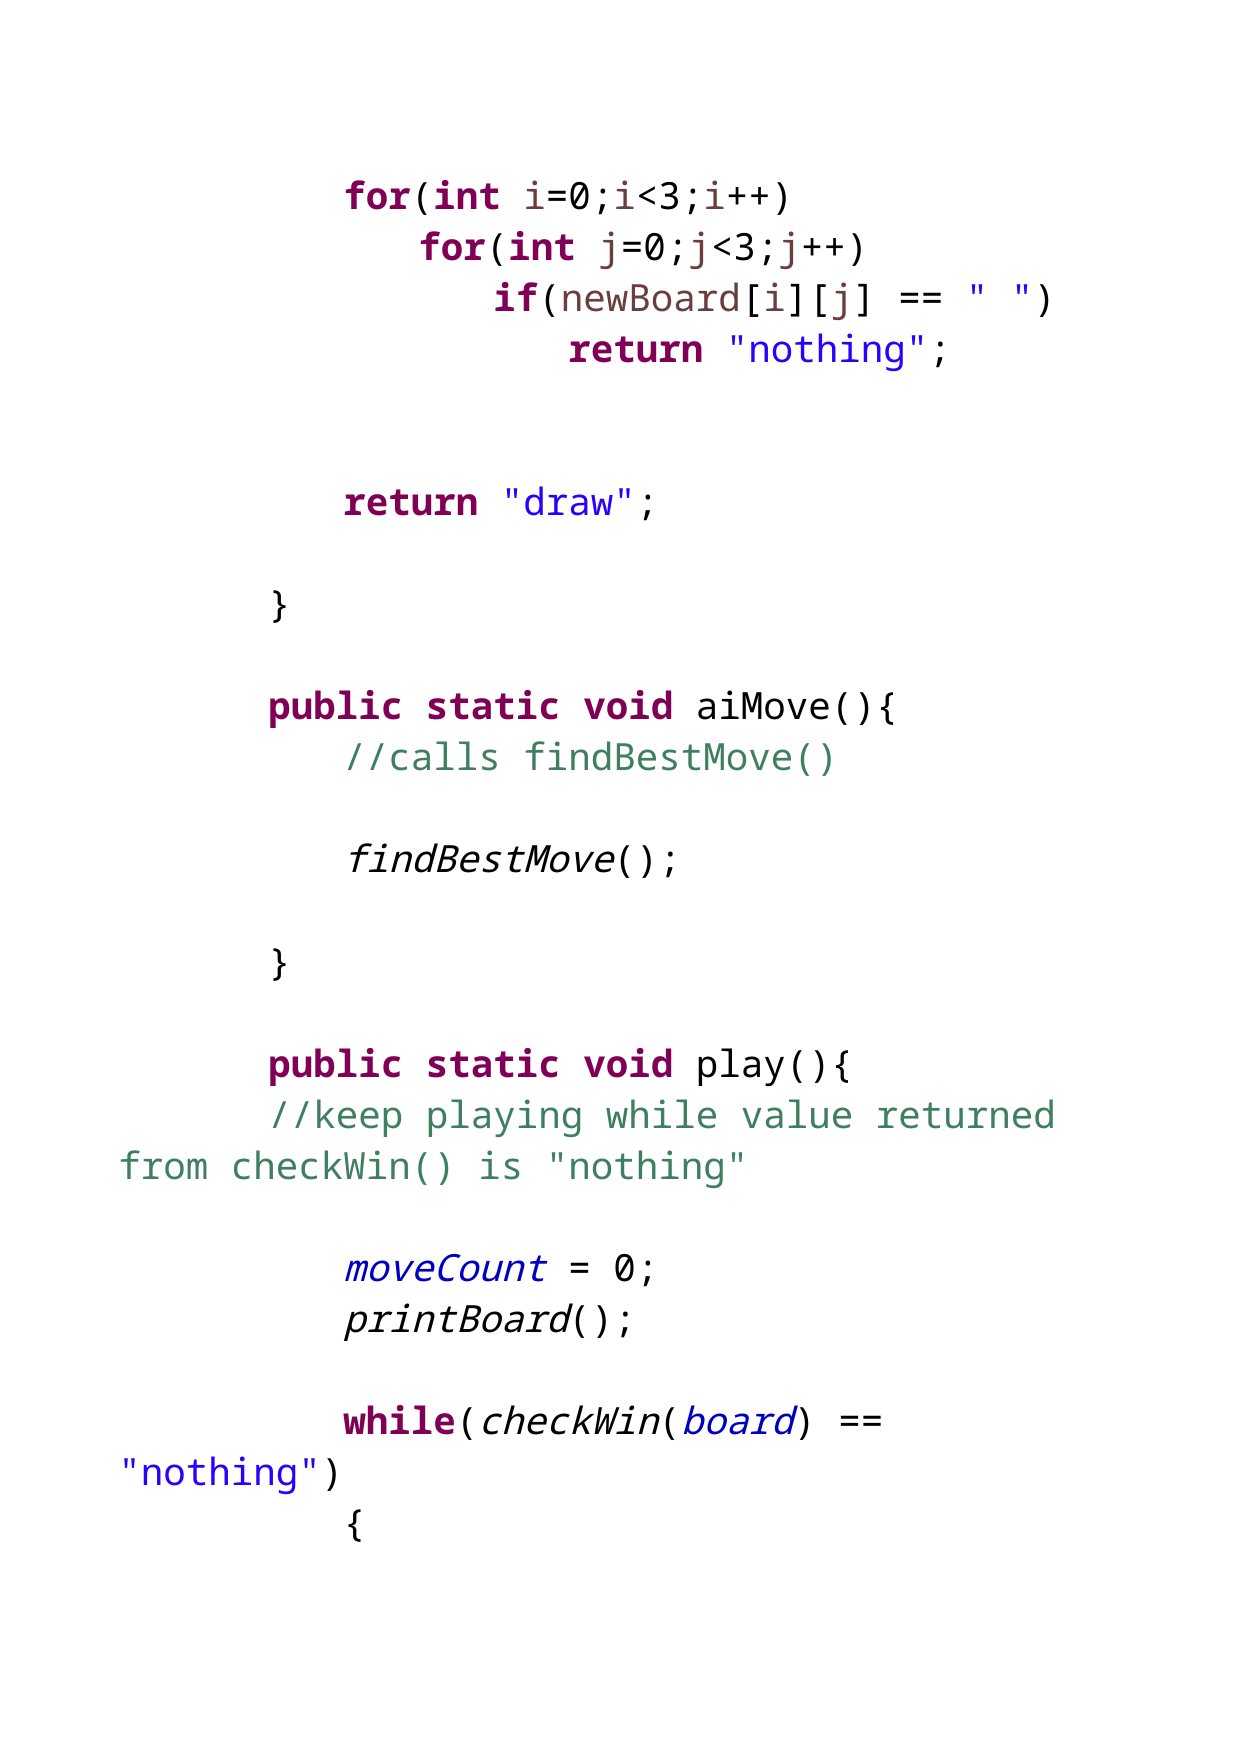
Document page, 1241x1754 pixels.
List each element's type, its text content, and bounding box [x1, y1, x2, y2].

text findBestMove(); [118, 833, 1122, 884]
text public static void play(){ //keep playing while value returned from checkWin() is "nothing" [118, 1037, 1122, 1190]
text } [118, 935, 1122, 986]
text return "nothing"; [118, 322, 1122, 373]
text return "draw"; [118, 475, 1122, 526]
text while(checkWin(board) == "nothing") [118, 1394, 1122, 1496]
text for(int i=0;i<3;i++) [118, 169, 1122, 220]
text public static void aiMove(){ //calls findBestMove() [118, 679, 1122, 782]
text for(int j=0;j<3;j++) [118, 220, 1122, 271]
text moveCount = 0; [118, 1241, 1122, 1292]
text printBoard(); [118, 1292, 1122, 1343]
text { [118, 1496, 1122, 1547]
text } [118, 577, 1122, 628]
text if(newBoard[i][j] == " ") [118, 271, 1122, 322]
